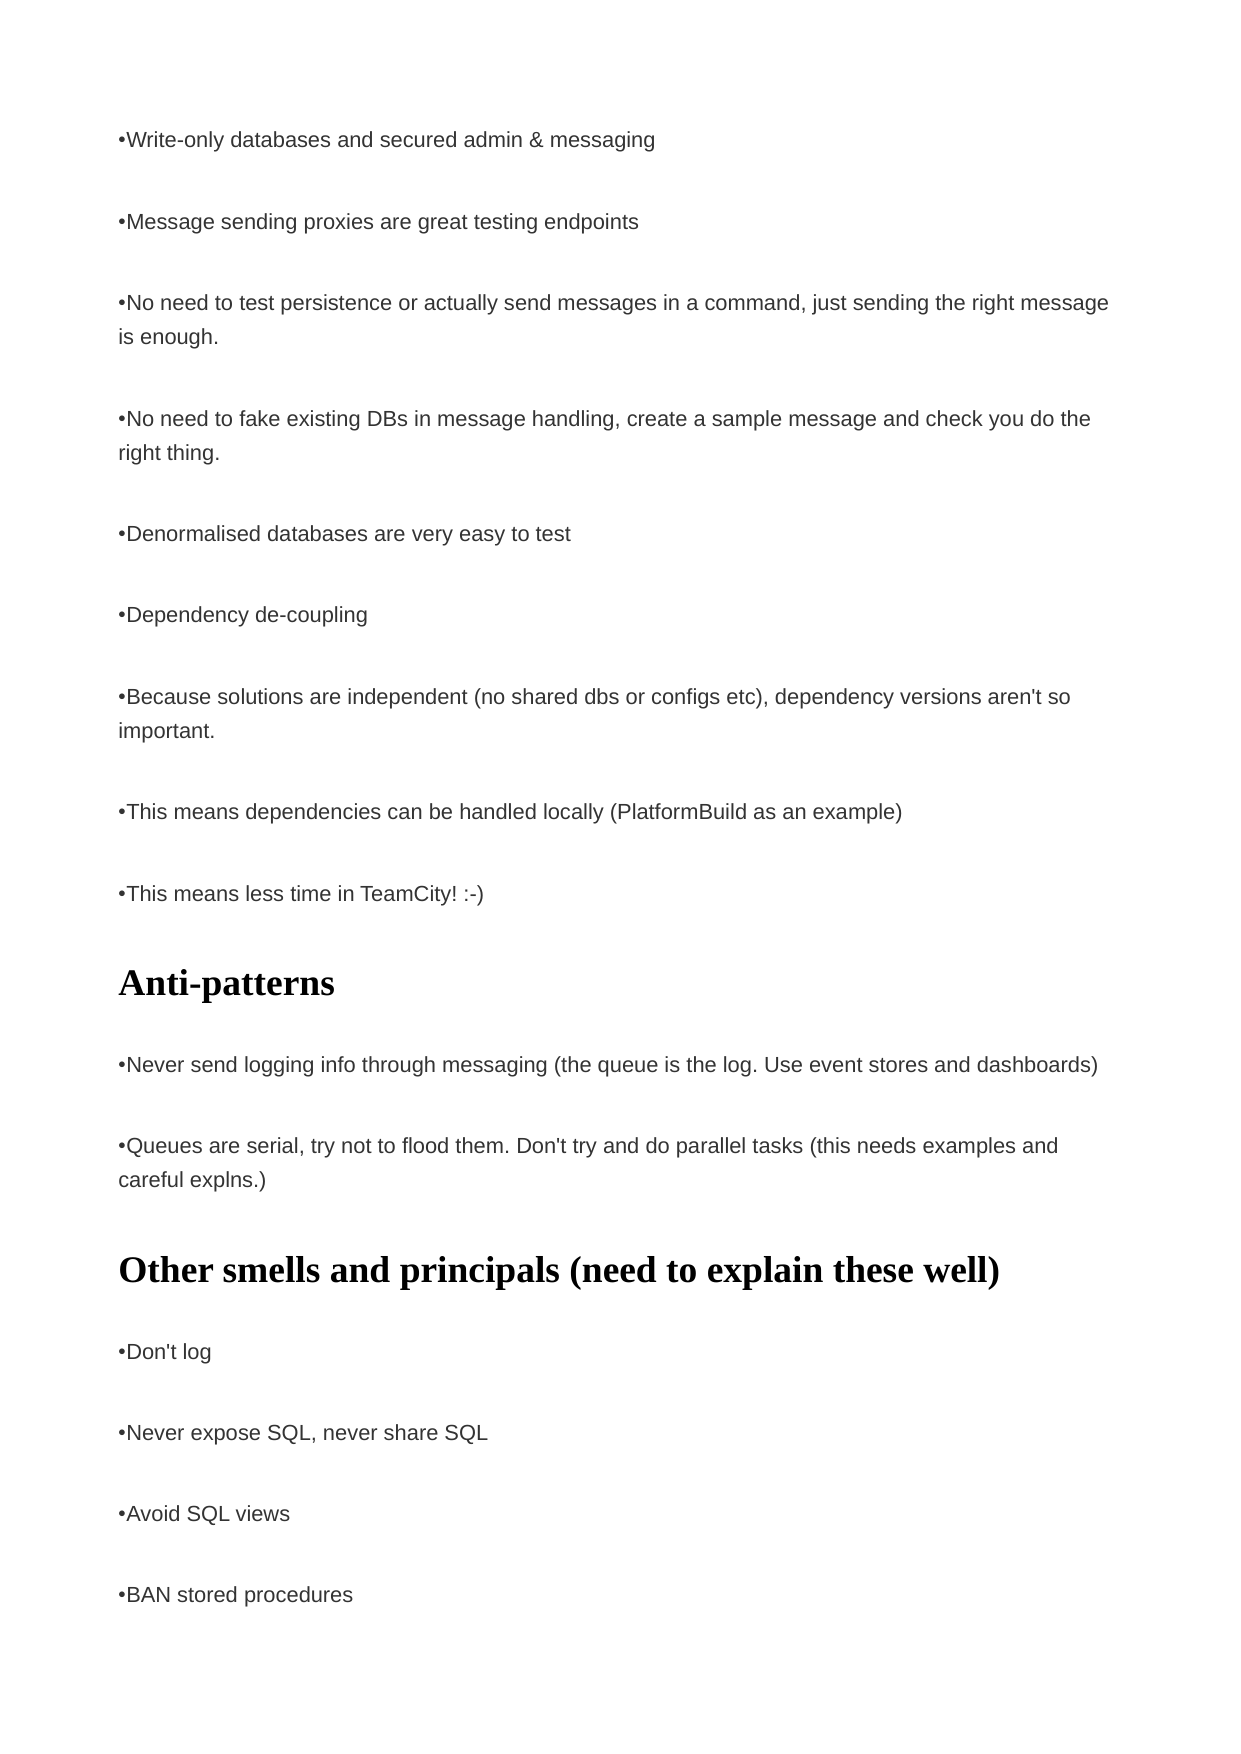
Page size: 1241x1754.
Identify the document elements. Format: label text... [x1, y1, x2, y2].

list Message sending proxies are great testing endpoints [118, 199, 1122, 234]
subtitle Anti-patterns [118, 960, 1122, 1003]
list Dependency de-coupling [118, 593, 1122, 627]
list Write-only databases and secured admin & messaging [118, 118, 1122, 152]
list BAN stored procedures [118, 1573, 1122, 1607]
list No need to test persistence or actually send messages in a command, just sending the right message is enough. [118, 281, 1122, 349]
subtitle Other smells and principals (need to explain these well) [118, 1247, 1122, 1290]
list Don't log [118, 1329, 1122, 1364]
list Avoid SQL views [118, 1492, 1122, 1526]
list Because solutions are independent (no shared dbs or configs etc), dependency versions aren't so important. [118, 674, 1122, 743]
list No need to fake existing DBs in message handling, create a sample message and check you do the right thing. [118, 396, 1122, 465]
list Denormalised databases are very easy to test [118, 512, 1122, 546]
list Queues are serial, try not to flood them. Don't try and do parallel tasks (this needs examples and careful explns.) [118, 1124, 1122, 1192]
list Never send logging info through messaging (the queue is the log. Use event stores and dashboards) [118, 1042, 1122, 1077]
list This means dependencies can be handled locally (PlatformBuild as an example) [118, 790, 1122, 824]
list Never expose SQL, never share SQL [118, 1411, 1122, 1445]
list This means less time in TeamCity! :-) [118, 871, 1122, 906]
